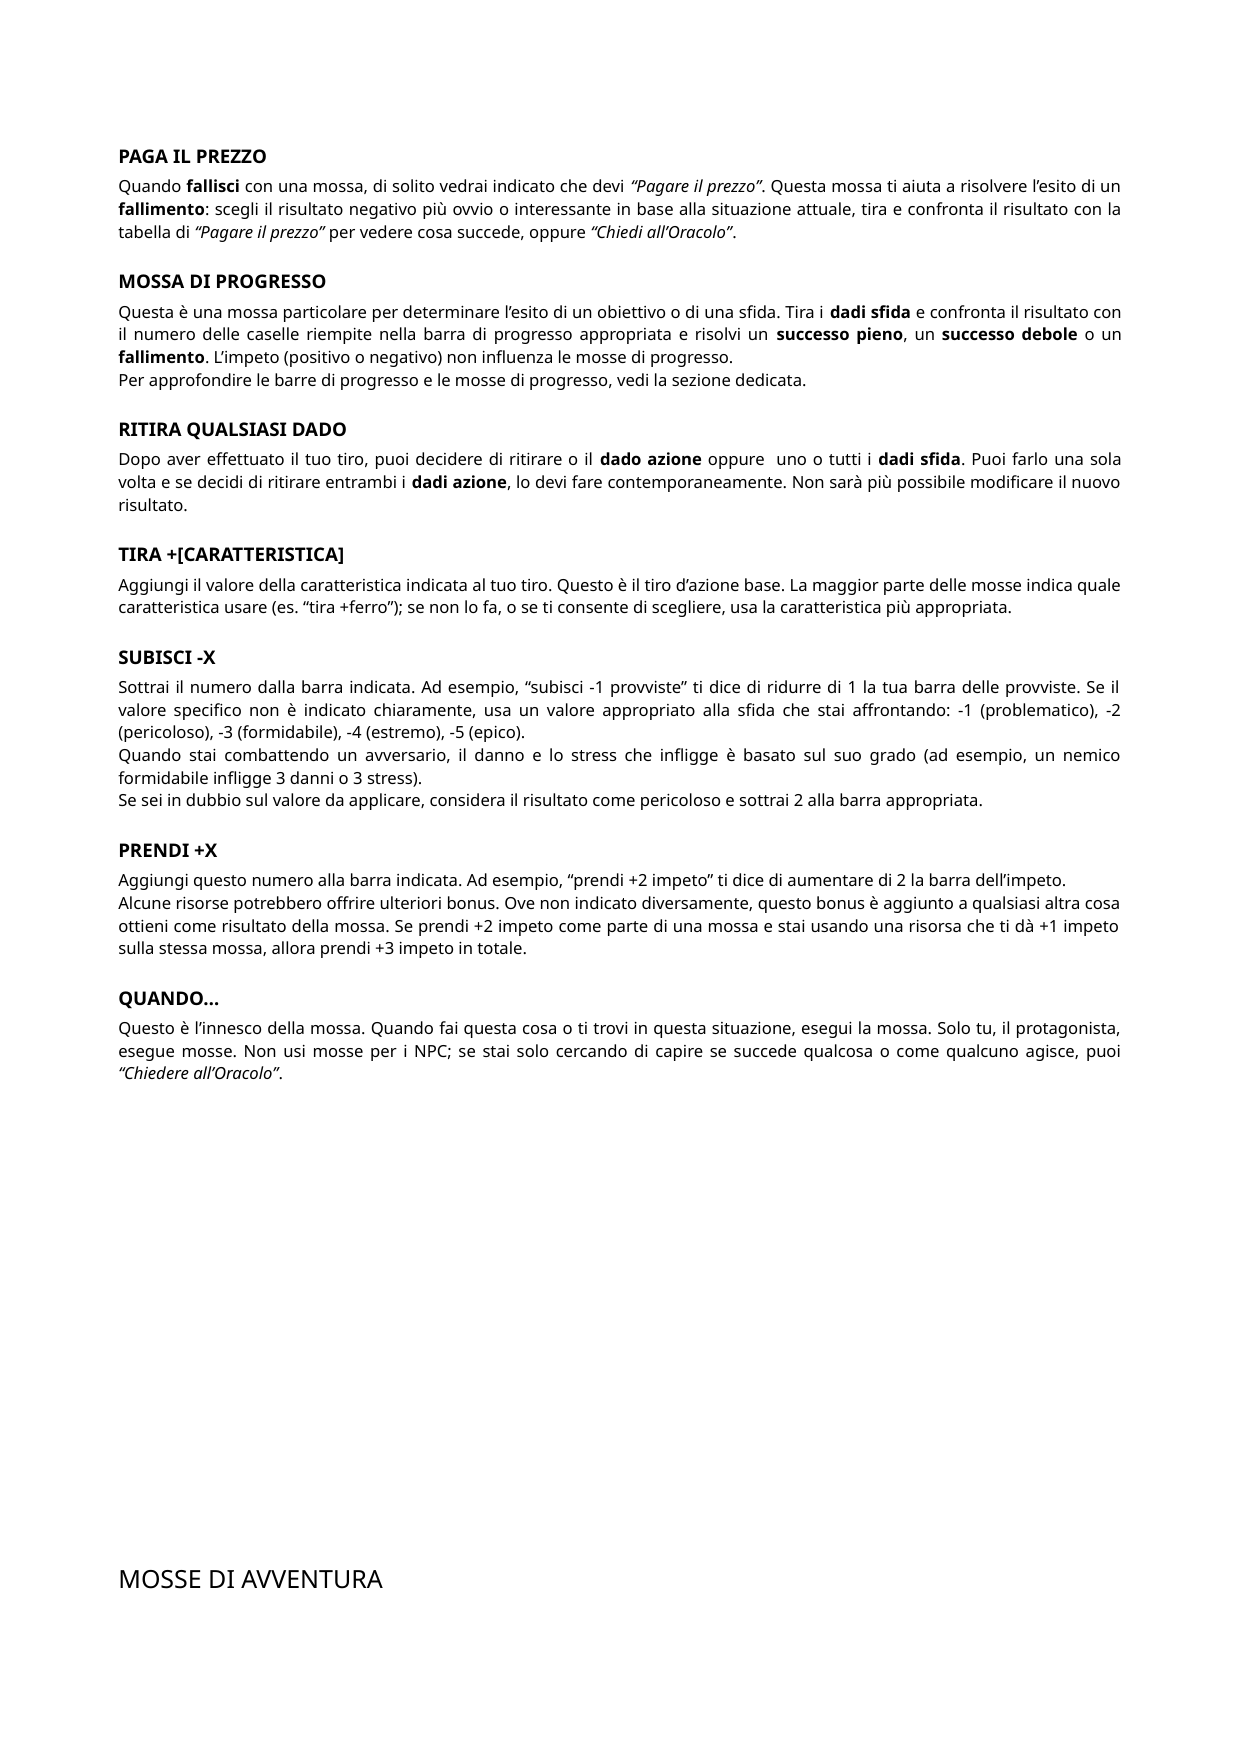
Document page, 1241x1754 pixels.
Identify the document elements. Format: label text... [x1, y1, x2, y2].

text RITIRA QUALSIASI DADO [118, 417, 1122, 442]
text TIRA +[CARATTERISTICA] [118, 542, 1122, 567]
text Quando stai combattendo un avversario, il danno e lo stress che infligge è basato sul suo grado (ad esempio, un nemico formidabile infligge 3 danni o 3 stress). [118, 744, 1122, 789]
text Se sei in dubbio sul valore da applicare, considera il risultato come pericoloso e sottrai 2 alla barra appropriata. [118, 789, 1122, 812]
text SUBISCI -X [118, 644, 1122, 669]
text MOSSE DI AVVENTURA [118, 1562, 1122, 1596]
text Questo è l’innesco della mossa. Quando fai questa cosa o ti trovi in questa situazione, esegui la mossa. Solo tu, il protagonista, esegue mosse. Non usi mosse per i NPC; se stai solo cercando di capire se succede qualcosa o come qualcuno agisce, puoi “Chiedere all’Oracolo”. [118, 1017, 1122, 1085]
text Alcune risorse potrebbero offrire ulteriori bonus. Ove non indicato diversamente, questo bonus è aggiunto a qualsiasi altra cosa ottieni come risultato della mossa. Se prendi +2 impeto come parte di una mossa e stai usando una risorsa che ti dà +1 impeto sulla stessa mossa, allora prendi +3 impeto in totale. [118, 891, 1122, 959]
text Dopo aver effettuato il tuo tiro, puoi decidere di ritirare o il dado azione oppure uno o tutti i dadi sfida. Puoi farlo una sola volta e se decidi di ritirare entrambi i dadi azione, lo devi fare contemporaneamente. Non sarà più possibile modificare il nuovo risultato. [118, 448, 1122, 516]
text Per approfondire le barre di progresso e le mosse di progresso, vedi la sezione dedicata. [118, 368, 1122, 391]
text PAGA IL PREZZO [118, 144, 1122, 169]
text PRENDI +X [118, 837, 1122, 863]
text QUANDO… [118, 985, 1122, 1011]
text Questa è una mossa particolare per determinare l’esito di un obiettivo o di una sfida. Tira i dadi sfida e confronta il risultato con il numero delle caselle riempite nella barra di progresso appropriata e risolvi un successo pieno, un successo debole o un fallimento. L’impeto (positivo o negativo) non influenza le mosse di progresso. [118, 300, 1122, 368]
text MOSSA DI PROGRESSO [118, 269, 1122, 294]
text Quando fallisci con una mossa, di solito vedrai indicato che devi “Pagare il prezzo”. Questa mossa ti aiuta a risolvere l’esito di un fallimento: scegli il risultato negativo più ovvio o interessante in base alla situazione attuale, tira e confronta il risultato con la tabella di “Pagare il prezzo” per vedere cosa succede, oppure “Chiedi all’Oracolo”. [118, 175, 1122, 243]
text Sottrai il numero dalla barra indicata. Ad esempio, “subisci -1 provviste” ti dice di ridurre di 1 la tua barra delle provviste. Se il valore specifico non è indicato chiaramente, usa un valore appropriato alla sfida che stai affrontando: -1 (problematico), -2 (pericoloso), -3 (formidabile), -4 (estremo), -5 (epico). [118, 676, 1122, 744]
text Aggiungi il valore della caratteristica indicata al tuo tiro. Questo è il tiro d’azione base. La maggior parte delle mosse indica quale caratteristica usare (es. “tira +ferro”); se non lo fa, o se ti consente di scegliere, usa la caratteristica più appropriata. [118, 573, 1122, 618]
text Aggiungi questo numero alla barra indicata. Ad esempio, “prendi +2 impeto” ti dice di aumentare di 2 la barra dell’impeto. [118, 869, 1122, 891]
